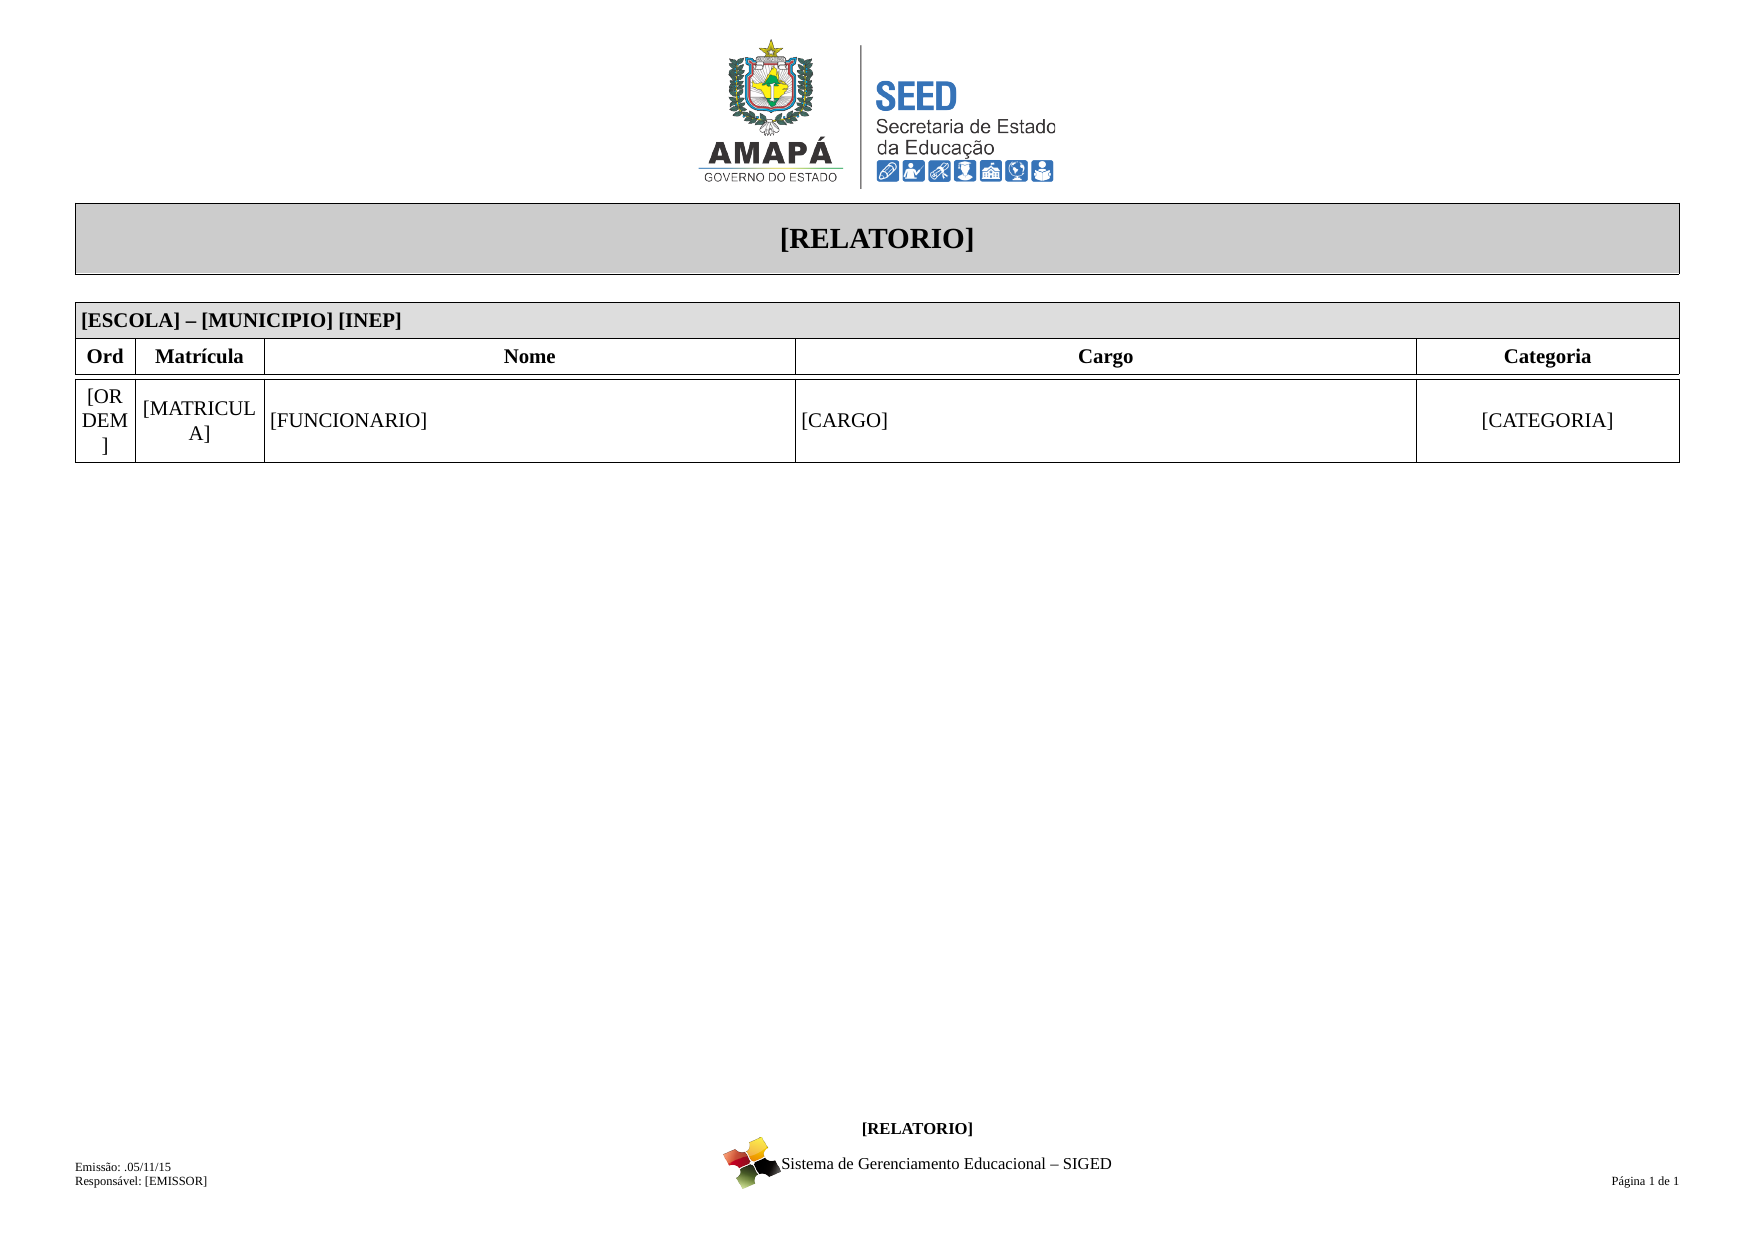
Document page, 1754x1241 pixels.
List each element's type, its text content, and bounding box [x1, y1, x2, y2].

table_header [CATEGORIA] [1417, 380, 1679, 462]
table_header [CARGO] [796, 380, 1416, 462]
picture [722, 1137, 782, 1189]
table_header Categoria [1417, 339, 1679, 374]
table_header [FUNCIONARIO] [265, 380, 795, 462]
table_header Matrícula [136, 339, 264, 374]
table_header [MATRICULA] [136, 380, 264, 462]
table_header [ESCOLA] – [MUNICIPIO] [INEP] [76, 303, 1679, 338]
picture [698, 39, 1056, 189]
table_header Ord [76, 339, 135, 374]
table_header Nome [265, 339, 795, 374]
table_header [RELATORIO] [76, 204, 1679, 273]
table_header Cargo [796, 339, 1416, 374]
table_header [ORDEM] [76, 380, 135, 462]
